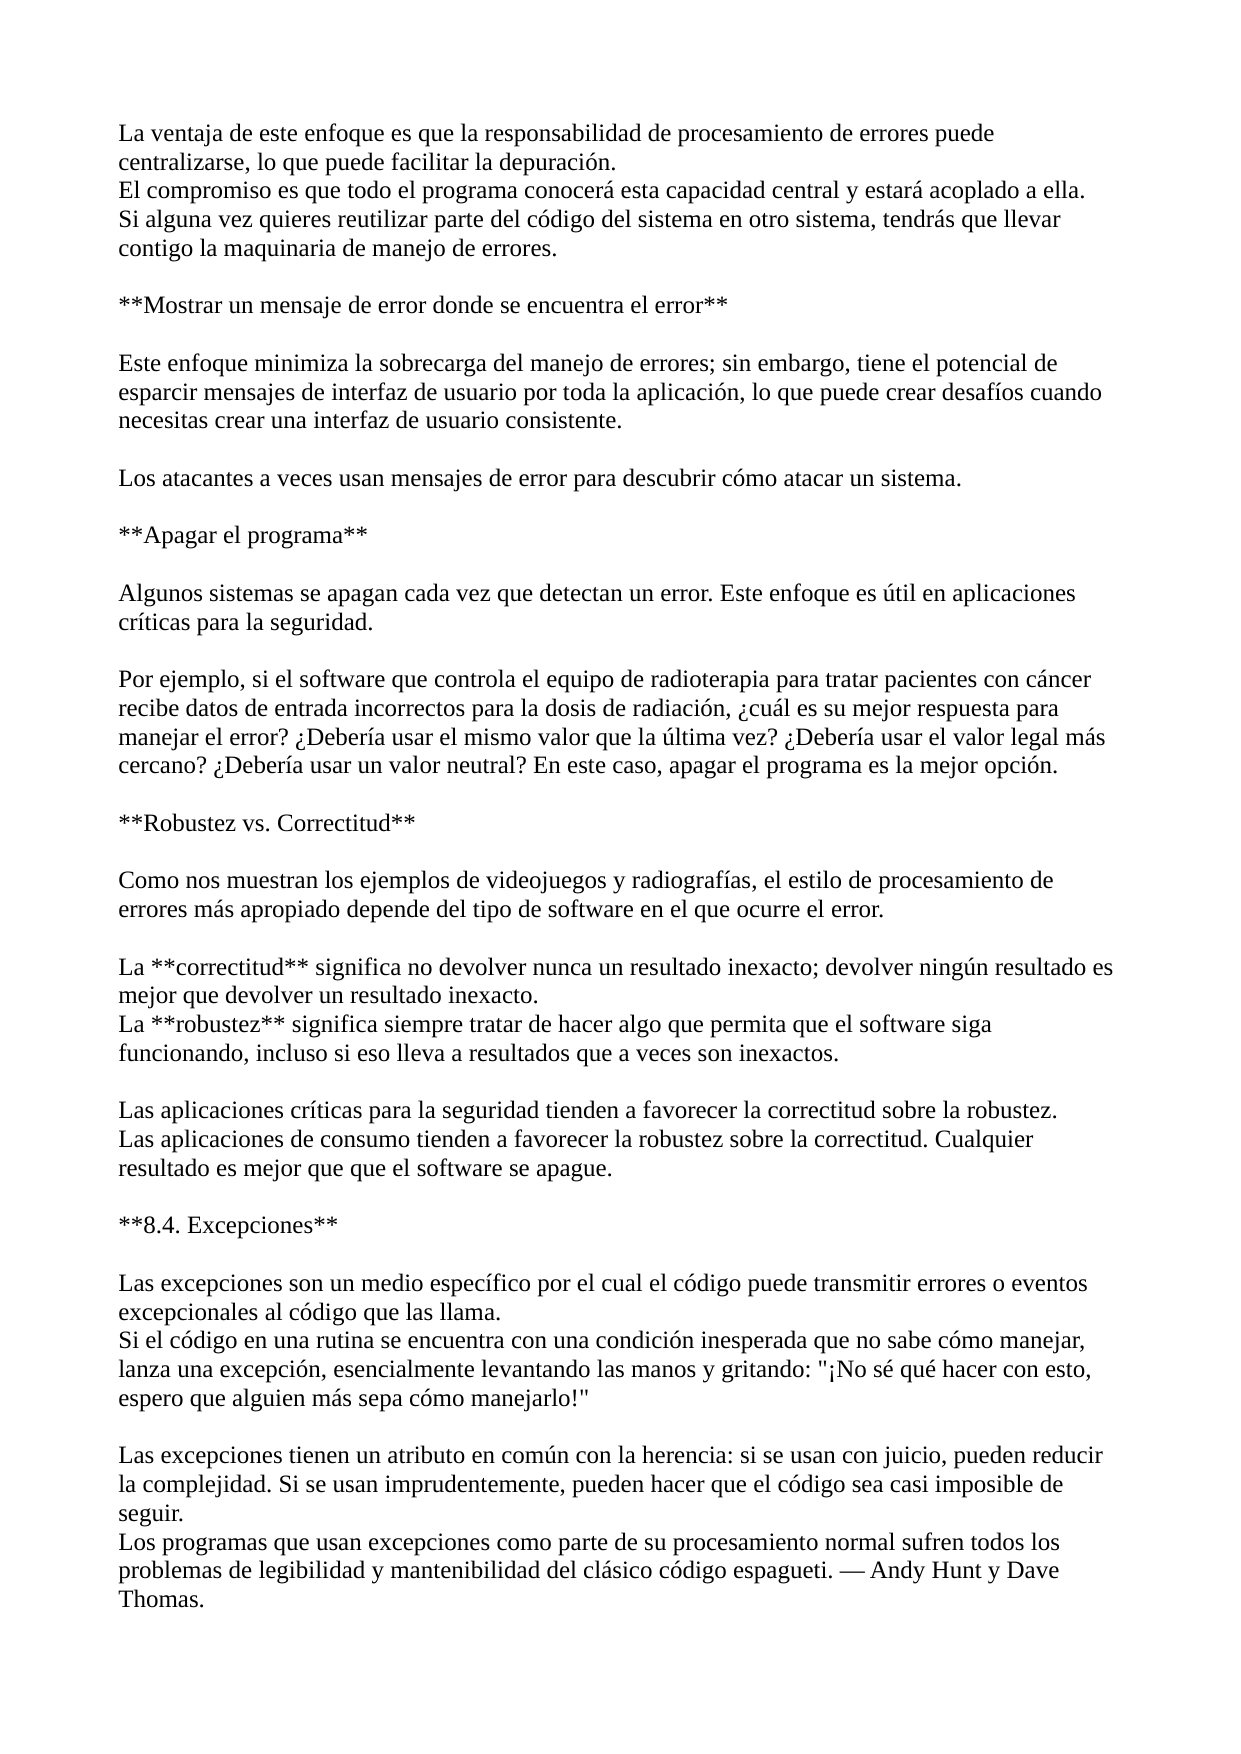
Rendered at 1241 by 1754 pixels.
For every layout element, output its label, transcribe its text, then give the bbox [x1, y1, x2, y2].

text Las aplicaciones de consumo tienden a favorecer la robustez sobre la correctitud. Cualquier resultado es mejor que que el software se apague. [118, 1124, 1122, 1182]
text Algunos sistemas se apagan cada vez que detectan un error. Este enfoque es útil en aplicaciones críticas para la seguridad. [118, 578, 1122, 636]
text La ventaja de este enfoque es que la responsabilidad de procesamiento de errores puede centralizarse, lo que puede facilitar la depuración. [118, 118, 1122, 176]
text **8.4. Excepciones** [118, 1211, 1122, 1239]
text Los programas que usan excepciones como parte de su procesamiento normal sufren todos los problemas de legibilidad y mantenibilidad del clásico código espagueti. — Andy Hunt y Dave Thomas. [118, 1527, 1122, 1613]
text La **robustez** significa siempre tratar de hacer algo que permita que el software siga funcionando, incluso si eso lleva a resultados que a veces son inexactos. [118, 1009, 1122, 1067]
text Las excepciones son un medio específico por el cual el código puede transmitir errores o eventos excepcionales al código que las llama. [118, 1268, 1122, 1326]
text Como nos muestran los ejemplos de videojuegos y radiografías, el estilo de procesamiento de errores más apropiado depende del tipo de software en el que ocurre el error. [118, 866, 1122, 923]
text Las excepciones tienen un atributo en común con la herencia: si se usan con juicio, pueden reducir la complejidad. Si se usan imprudentemente, pueden hacer que el código sea casi imposible de seguir. [118, 1441, 1122, 1527]
text El compromiso es que todo el programa conocerá esta capacidad central y estará acoplado a ella. [118, 176, 1122, 204]
text **Mostrar un mensaje de error donde se encuentra el error** [118, 291, 1122, 319]
text **Apagar el programa** [118, 521, 1122, 549]
text Si alguna vez quieres reutilizar parte del código del sistema en otro sistema, tendrás que llevar contigo la maquinaria de manejo de errores. [118, 204, 1122, 262]
text **Robustez vs. Correctitud** [118, 808, 1122, 837]
text Si el código en una rutina se encuentra con una condición inesperada que no sabe cómo manejar, lanza una excepción, esencialmente levantando las manos y gritando: "¡No sé qué hacer con esto, espero que alguien más sepa cómo manejarlo!" [118, 1326, 1122, 1412]
text Por ejemplo, si el software que controla el equipo de radioterapia para tratar pacientes con cáncer recibe datos de entrada incorrectos para la dosis de radiación, ¿cuál es su mejor respuesta para manejar el error? ¿Debería usar el mismo valor que la última vez? ¿Debería usar el valor legal más cercano? ¿Debería usar un valor neutral? En este caso, apagar el programa es la mejor opción. [118, 664, 1122, 779]
text La **correctitud** significa no devolver nunca un resultado inexacto; devolver ningún resultado es mejor que devolver un resultado inexacto. [118, 952, 1122, 1009]
text Este enfoque minimiza la sobrecarga del manejo de errores; sin embargo, tiene el potencial de esparcir mensajes de interfaz de usuario por toda la aplicación, lo que puede crear desafíos cuando necesitas crear una interfaz de usuario consistente. [118, 348, 1122, 434]
text Los atacantes a veces usan mensajes de error para descubrir cómo atacar un sistema. [118, 463, 1122, 492]
text Las aplicaciones críticas para la seguridad tienden a favorecer la correctitud sobre la robustez. [118, 1096, 1122, 1124]
